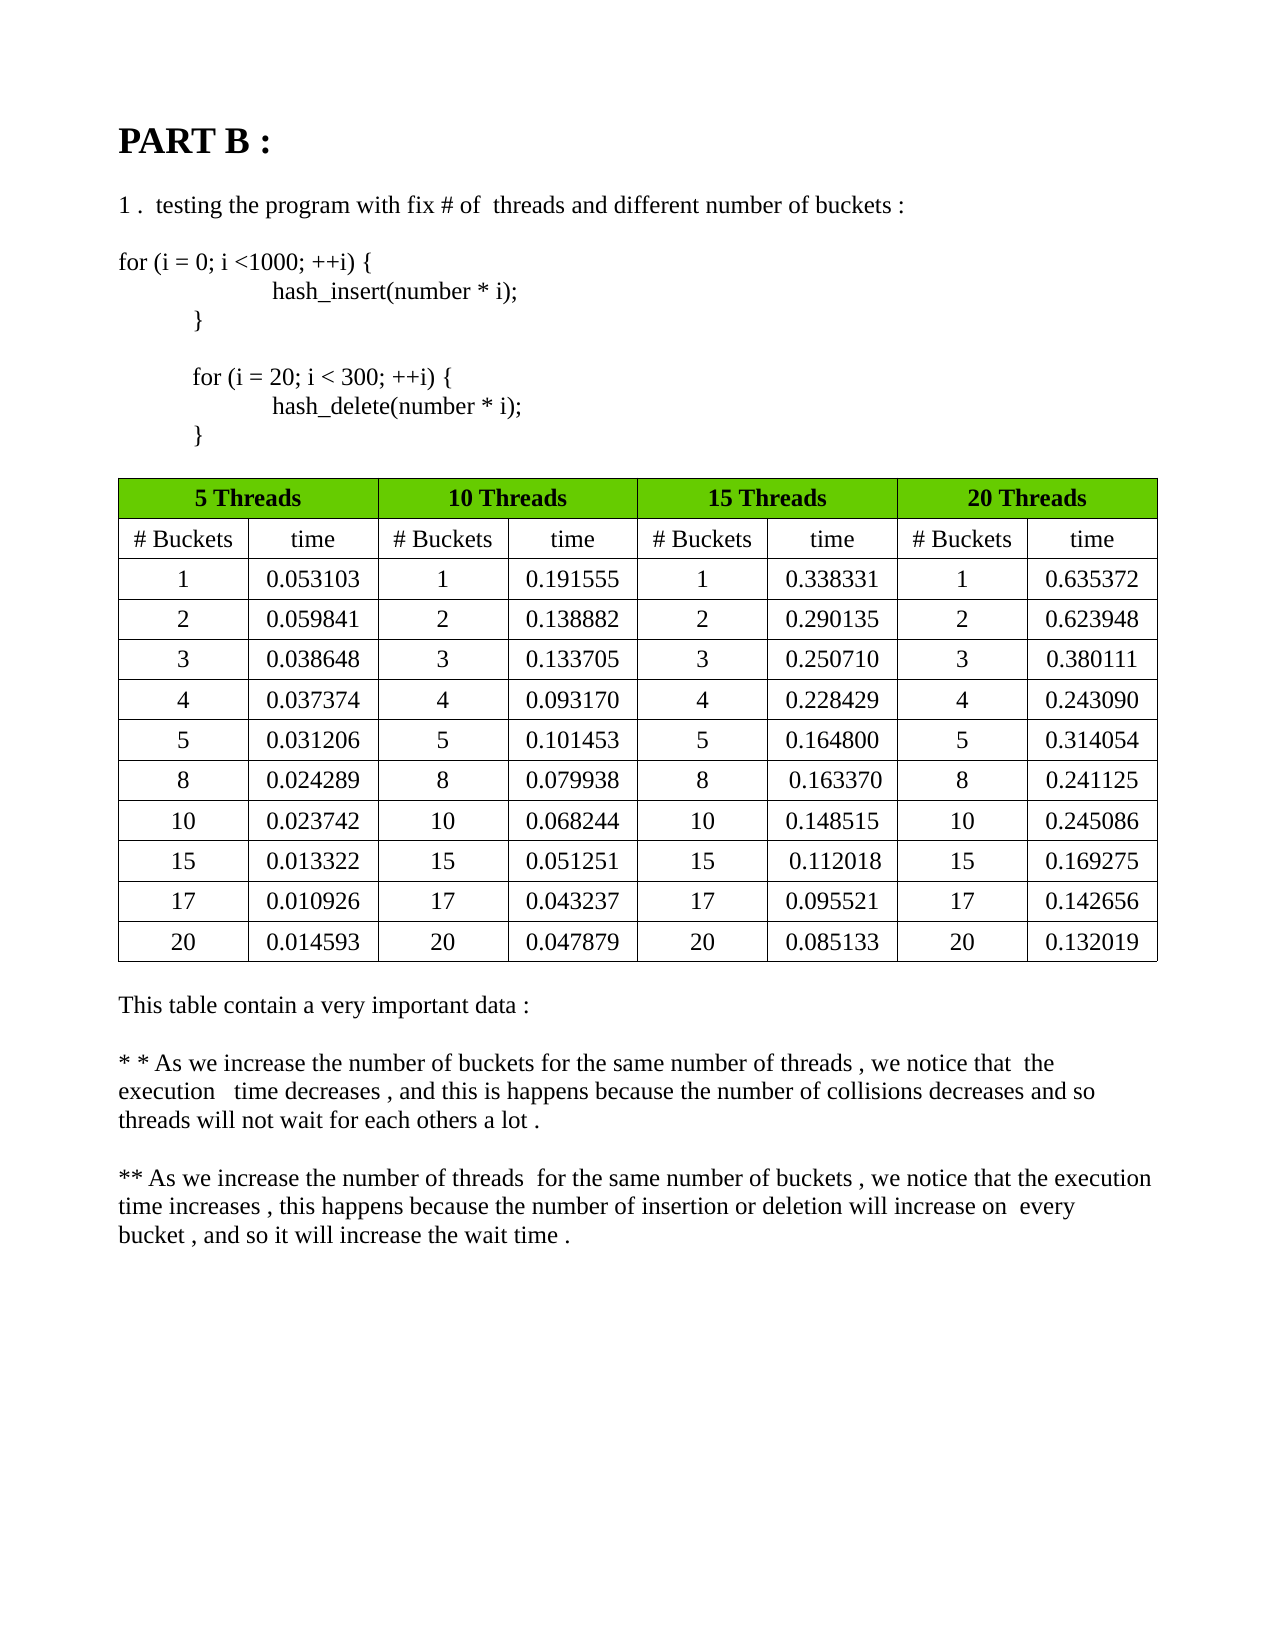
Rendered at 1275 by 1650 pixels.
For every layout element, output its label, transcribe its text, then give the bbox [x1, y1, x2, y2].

table_cell 1 [898, 559, 1027, 598]
table_cell 0.085133 [768, 922, 897, 961]
table_cell 0.243090 [1028, 680, 1157, 719]
table_cell 0.051251 [509, 841, 637, 881]
table_cell 0.053103 [249, 559, 378, 598]
table_cell 0.138882 [509, 600, 637, 639]
table_cell time [249, 519, 378, 558]
table_cell 10 [119, 801, 248, 840]
table_cell 17 [119, 882, 248, 921]
table_cell 15 [119, 841, 248, 881]
table_cell time [1028, 519, 1157, 558]
text hash_delete(number * i); [118, 391, 1157, 420]
table_cell 0.112018 [768, 841, 897, 881]
table_cell 20 [898, 922, 1027, 961]
text hash_insert(number * i); [118, 276, 1157, 305]
table_cell 3 [638, 640, 767, 679]
table_cell 4 [119, 680, 248, 719]
table_cell 0.010926 [249, 882, 378, 921]
table_cell 0.245086 [1028, 801, 1157, 840]
table_cell 0.164800 [768, 720, 897, 760]
table_cell 0.191555 [509, 559, 637, 598]
table_header 10 Threads [379, 479, 637, 518]
table_cell 3 [379, 640, 508, 679]
table_cell 5 [119, 720, 248, 760]
table_cell 0.132019 [1028, 922, 1157, 961]
text for (i = 0; i <1000; ++i) { [118, 247, 1157, 276]
table_cell # Buckets [898, 519, 1027, 558]
table_cell 4 [379, 680, 508, 719]
table_cell 1 [379, 559, 508, 598]
table_cell 17 [379, 882, 508, 921]
table_cell # Buckets [379, 519, 508, 558]
table_cell 0.290135 [768, 600, 897, 639]
table_header 20 Threads [898, 479, 1157, 518]
text * * As we increase the number of buckets for the same number of threads , we notice that the execution time decreases , and this is happens because the number of collisions decreases and so threads will not wait for each others a lot . [118, 1048, 1157, 1134]
table_cell # Buckets [119, 519, 248, 558]
table_cell 0.047879 [509, 922, 637, 961]
table_cell 8 [379, 761, 508, 800]
table_cell 0.623948 [1028, 600, 1157, 639]
table_cell 0.024289 [249, 761, 378, 800]
table_cell # Buckets [638, 519, 767, 558]
table_cell time [509, 519, 637, 558]
table_cell 0.023742 [249, 801, 378, 840]
table_cell 0.241125 [1028, 761, 1157, 800]
table_cell 0.101453 [509, 720, 637, 760]
table_cell 0.038648 [249, 640, 378, 679]
table_cell 1 [638, 559, 767, 598]
table_cell 0.250710 [768, 640, 897, 679]
table_cell 2 [119, 600, 248, 639]
table_cell 10 [379, 801, 508, 840]
table_cell 8 [119, 761, 248, 800]
table_cell 0.037374 [249, 680, 378, 719]
table_cell 0.043237 [509, 882, 637, 921]
table_cell 20 [638, 922, 767, 961]
text } [118, 305, 1157, 334]
text ** As we increase the number of threads for the same number of buckets , we notice that the execution time increases , this happens because the number of insertion or deletion will increase on every bucket , and so it will increase the wait time . [118, 1163, 1157, 1249]
table_cell 0.068244 [509, 801, 637, 840]
table_cell 10 [638, 801, 767, 840]
text PART B : [118, 118, 1157, 161]
table_cell time [768, 519, 897, 558]
table_cell 8 [898, 761, 1027, 800]
table_cell 0.031206 [249, 720, 378, 760]
text 1 . testing the program with fix # of threads and different number of buckets : [118, 190, 1157, 219]
table_cell 2 [379, 600, 508, 639]
table_cell 5 [898, 720, 1027, 760]
table_cell 0.093170 [509, 680, 637, 719]
table_cell 0.338331 [768, 559, 897, 598]
text } [118, 420, 1157, 449]
table_cell 4 [638, 680, 767, 719]
table_cell 20 [379, 922, 508, 961]
table_cell 0.228429 [768, 680, 897, 719]
table_cell 10 [898, 801, 1027, 840]
table_cell 3 [898, 640, 1027, 679]
text for (i = 20; i < 300; ++i) { [118, 362, 1157, 391]
table_cell 0.095521 [768, 882, 897, 921]
table_cell 0.059841 [249, 600, 378, 639]
table_cell 0.014593 [249, 922, 378, 961]
table_cell 3 [119, 640, 248, 679]
table_cell 0.163370 [768, 761, 897, 800]
table_header 5 Threads [119, 479, 378, 518]
table_cell 4 [898, 680, 1027, 719]
table_cell 17 [638, 882, 767, 921]
table_cell 1 [119, 559, 248, 598]
table_cell 17 [898, 882, 1027, 921]
table_cell 0.133705 [509, 640, 637, 679]
table_cell 2 [638, 600, 767, 639]
text This table contain a very important data : [118, 990, 1157, 1019]
table_cell 0.148515 [768, 801, 897, 840]
table_cell 5 [638, 720, 767, 760]
table_cell 0.013322 [249, 841, 378, 881]
table_cell 20 [119, 922, 248, 961]
table_cell 0.079938 [509, 761, 637, 800]
table_cell 0.142656 [1028, 882, 1157, 921]
table_cell 0.169275 [1028, 841, 1157, 881]
table_cell 0.380111 [1028, 640, 1157, 679]
table_cell 2 [898, 600, 1027, 639]
table_cell 15 [379, 841, 508, 881]
table_header 15 Threads [638, 479, 897, 518]
table_cell 15 [638, 841, 767, 881]
table_cell 0.314054 [1028, 720, 1157, 760]
table_cell 5 [379, 720, 508, 760]
table_cell 15 [898, 841, 1027, 881]
table_cell 0.635372 [1028, 559, 1157, 598]
table_cell 8 [638, 761, 767, 800]
